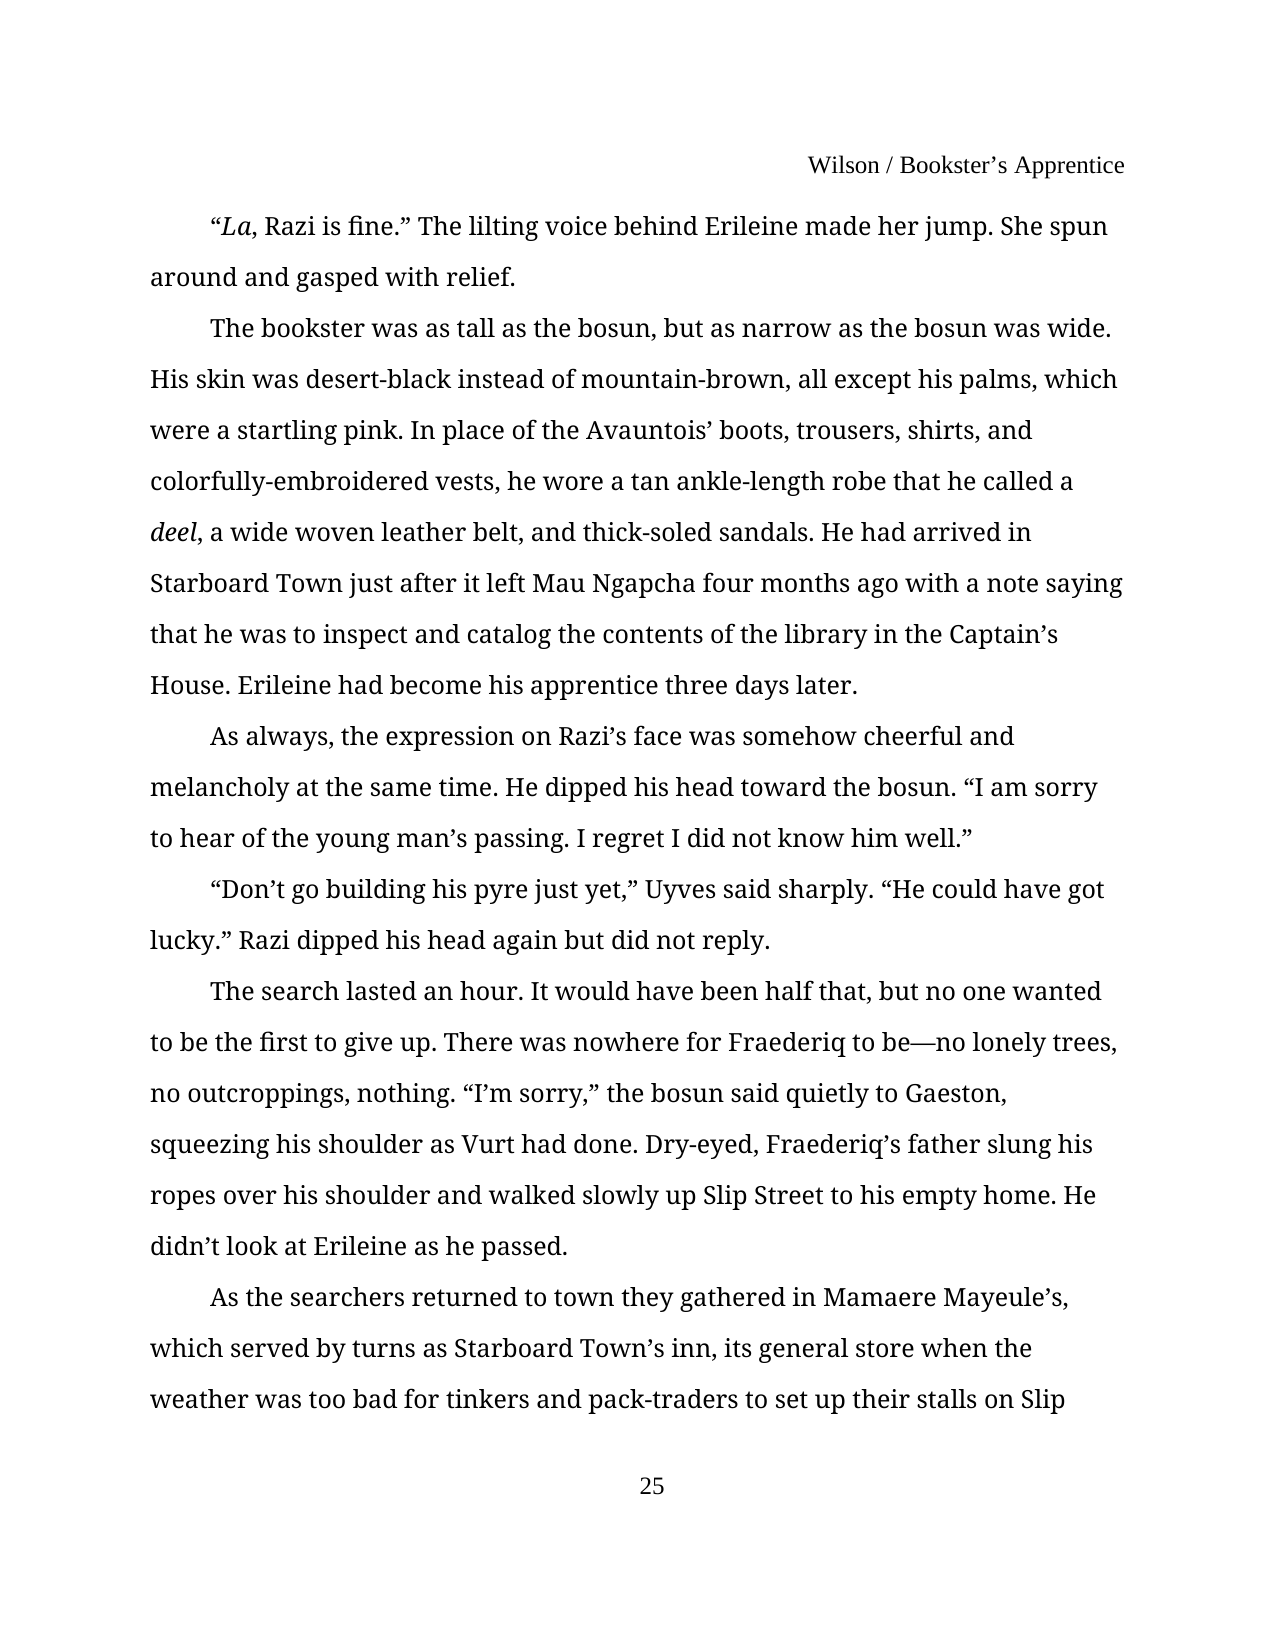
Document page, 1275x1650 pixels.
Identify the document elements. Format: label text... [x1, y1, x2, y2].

text The search lasted an hour. It would have been half that, but no one wanted to be the first to give up. There was nowhere for Fraederiq to be—no lonely trees, no outcroppings, nothing. “I’m sorry,” the bosun said quietly to Gaeston, squeezing his shoulder as Vurt had done. Dry-eyed, Fraederiq’s father slung his ropes over his shoulder and walked slowly up Slip Street to his empty home. He didn’t look at Erileine as he passed. [150, 974, 1125, 1263]
text The bookster was as tall as the bosun, but as narrow as the bosun was wide. His skin was desert-black instead of mountain-brown, all except his palms, which were a startling pink. In place of the Avauntois’ boots, trousers, shirts, and colorfully-embroidered vests, he wore a tan ankle-length robe that he called a deel, a wide woven leather belt, and thick-soled sandals. He had arrived in Starboard Town just after it left Mau Ngapcha four months ago with a note saying that he was to inspect and catalog the contents of the library in the Captain’s House. Erileine had become his apprentice three days later. [150, 310, 1125, 702]
text “Don’t go building his pyre just yet,” Uyves said sharply. “He could have got lucky.” Razi dipped his head again but did not reply. [150, 872, 1125, 957]
text As always, the expression on Razi’s face was somehow cheerful and melancholy at the same time. He dipped his head toward the bosun. “I am sorry to hear of the young man’s passing. I regret I did not know him well.” [150, 719, 1125, 855]
text “La, Razi is fine.” The lilting voice behind Erileine made her jump. She spun around and gasped with relief. [150, 208, 1125, 293]
text As the searchers returned to town they gathered in Mamaere Mayeule’s, which served by turns as Starboard Town’s inn, its general store when the weather was too bad for tinkers and pack-traders to set up their stalls on Slip [150, 1280, 1125, 1416]
